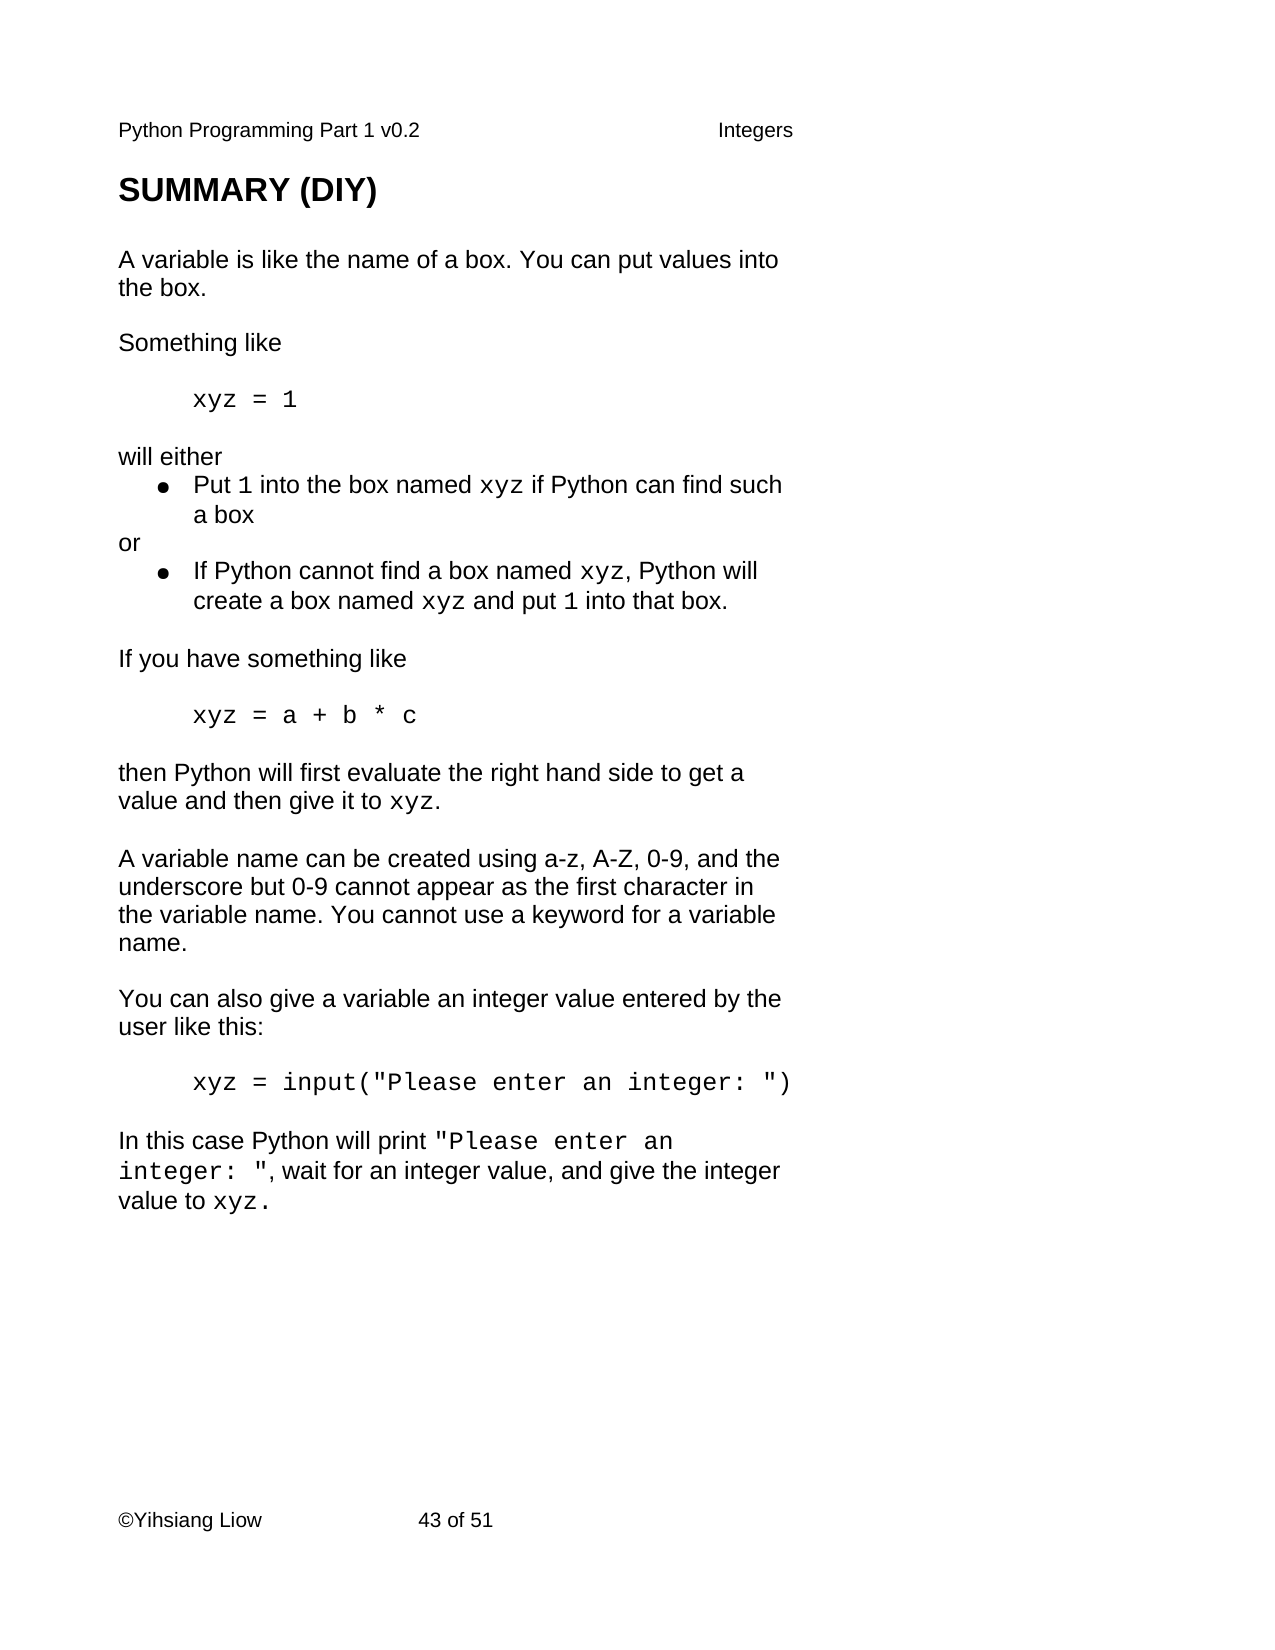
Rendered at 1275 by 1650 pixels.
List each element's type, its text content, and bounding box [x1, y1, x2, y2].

text A variable is like the name of a box. You can put values into the box. [118, 245, 793, 301]
text then Python will first evaluate the right hand side to get a value and then give it to xyz. [118, 759, 793, 817]
text xyz = a + b * c [118, 701, 793, 731]
text If you have something like [118, 645, 793, 673]
list Put 1 into the box named xyz if Python can find such a box [156, 471, 793, 529]
text xyz = input("Please enter an integer: ") [118, 1068, 793, 1098]
text A variable name can be created using a-z, A-Z, 0-9, and the underscore but 0-9 cannot appear as the first character in the variable name. You cannot use a keyword for a variable name. [118, 845, 793, 956]
text will either [118, 443, 793, 471]
text or [118, 529, 793, 557]
text In this case Python will print "Please enter an integer: ", wait for an integer value, and give the integer value to xyz. [118, 1127, 793, 1217]
text You can also give a variable an integer value entered by the user like this: [118, 984, 793, 1040]
text SUMMARY (DIY) [118, 171, 793, 208]
text xyz = 1 [118, 385, 793, 415]
list If Python cannot find a box named xyz, Python will create a box named xyz and put 1 into that box. [156, 557, 793, 617]
text Something like [118, 329, 793, 357]
